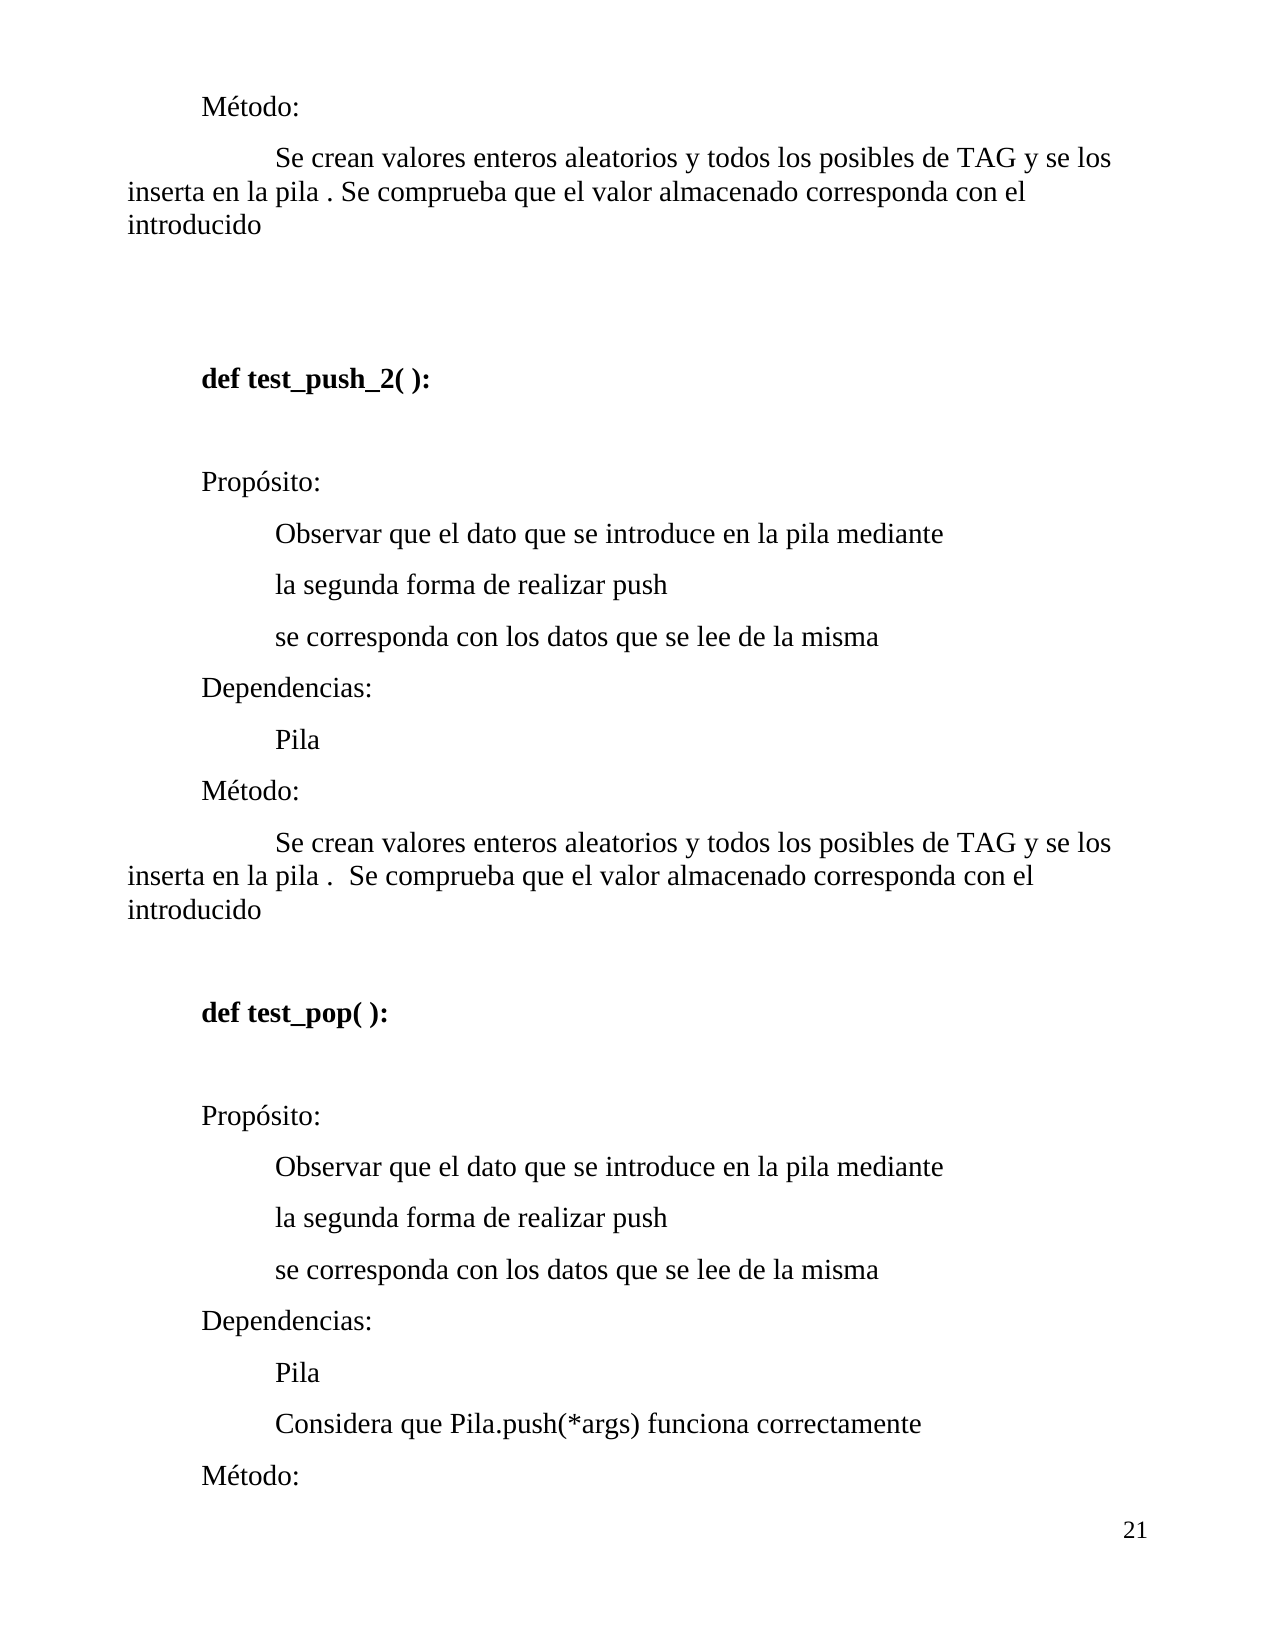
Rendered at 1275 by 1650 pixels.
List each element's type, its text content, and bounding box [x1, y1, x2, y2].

text la segunda forma de realizar push [127, 567, 1148, 601]
text Se crean valores enteros aleatorios y todos los posibles de TAG y se los inserta en la pila . Se comprueba que el valor almacenado corresponda con el introducido [127, 140, 1148, 241]
text Dependencias: [127, 670, 1148, 704]
text def test_push_2( ): [127, 362, 1148, 395]
text Considera que Pila.push(*args) funciona correctamente [127, 1406, 1148, 1440]
text Método: [127, 89, 1148, 122]
text la segunda forma de realizar push [127, 1201, 1148, 1234]
text def test_pop( ): [127, 995, 1148, 1028]
text se corresponda con los datos que se lee de la misma [127, 619, 1148, 652]
text Observar que el dato que se introduce en la pila mediante [127, 1149, 1148, 1183]
text Propósito: [127, 464, 1148, 498]
text Método: [127, 773, 1148, 807]
text Pila [127, 722, 1148, 755]
text se corresponda con los datos que se lee de la misma [127, 1252, 1148, 1286]
text Observar que el dato que se introduce en la pila mediante [127, 516, 1148, 549]
text Dependencias: [127, 1303, 1148, 1337]
text Se crean valores enteros aleatorios y todos los posibles de TAG y se los inserta en la pila . Se comprueba que el valor almacenado corresponda con el introducido [127, 825, 1148, 925]
text Pila [127, 1355, 1148, 1388]
text Propósito: [127, 1098, 1148, 1131]
text Método: [127, 1458, 1148, 1491]
